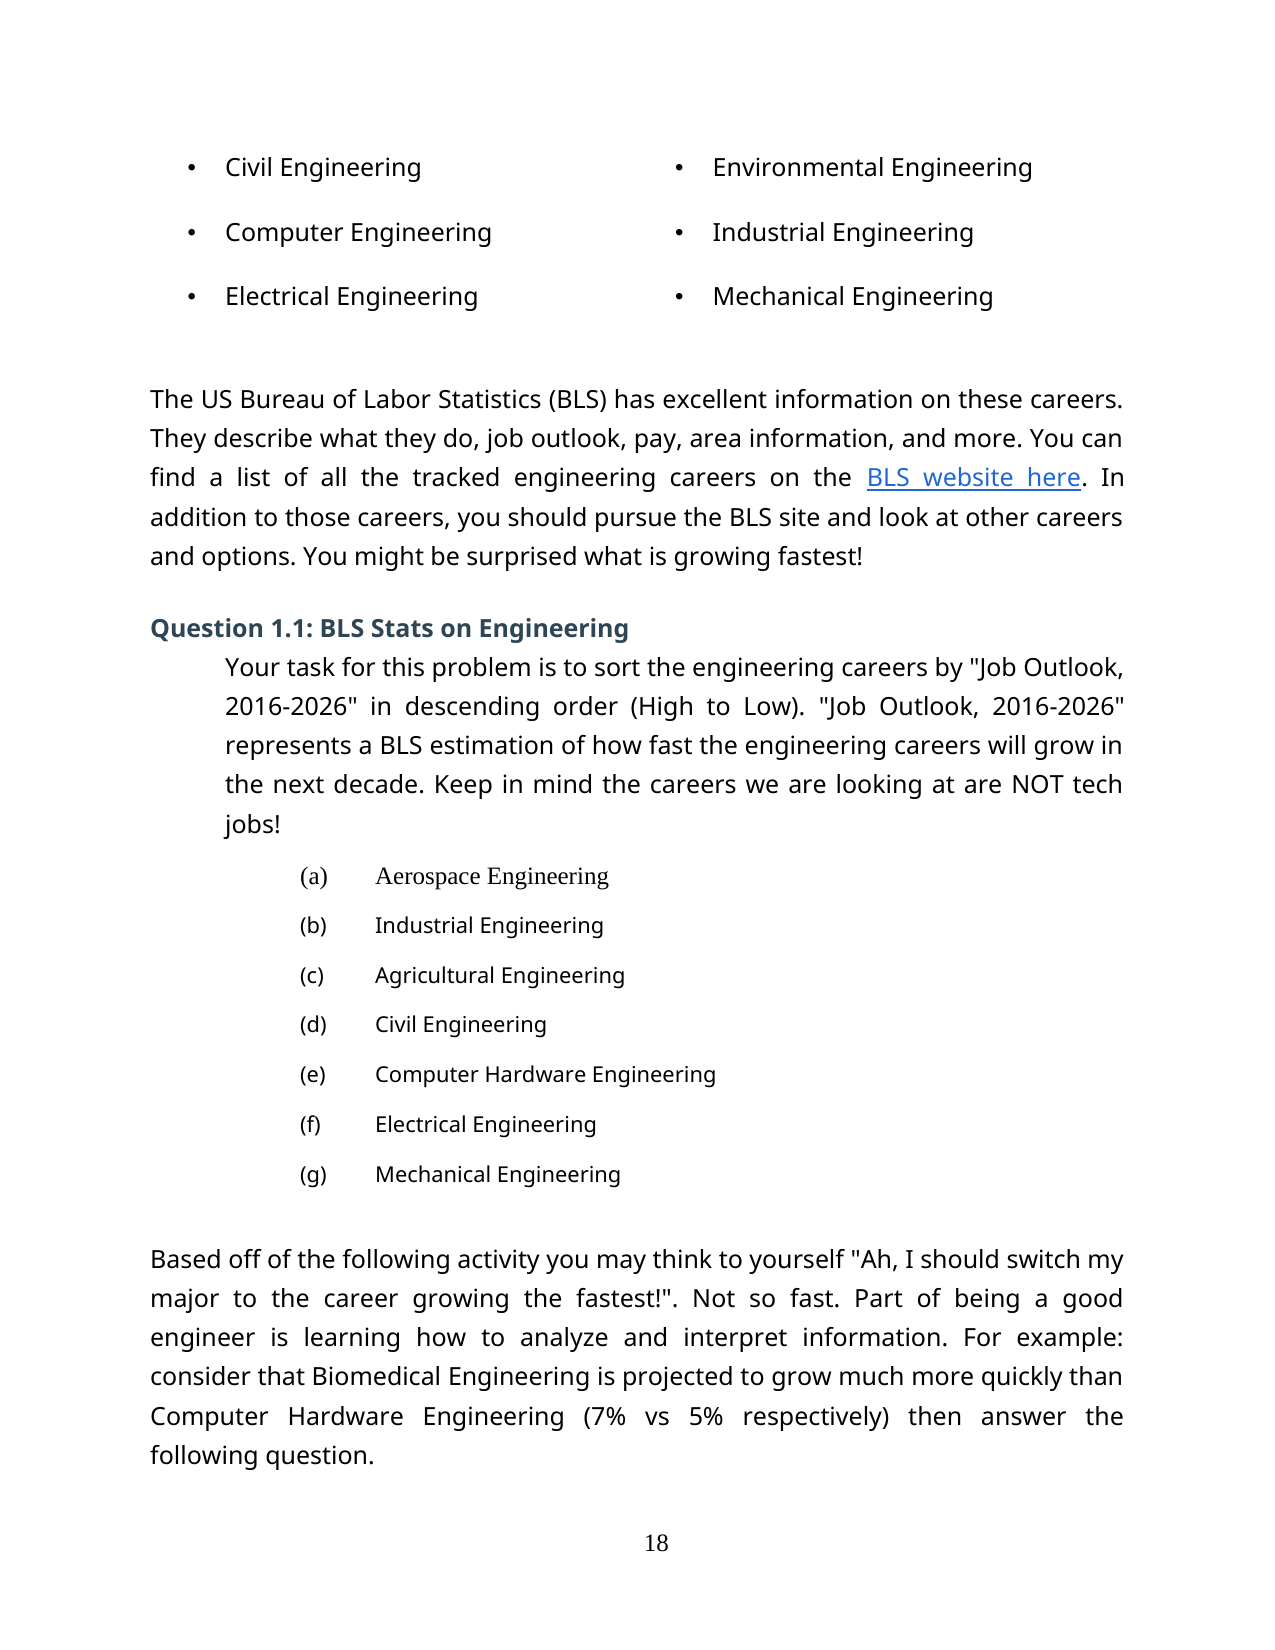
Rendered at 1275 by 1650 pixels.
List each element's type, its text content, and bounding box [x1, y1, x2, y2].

list Mechanical Engineering [675, 278, 1125, 312]
list Industrial Engineering [300, 910, 1125, 939]
list Environmental Engineering [675, 150, 1125, 184]
text Your task for this problem is to sort the engineering careers by "Job Outlook, 2016-2026" in descending order (High to Low). "Job Outlook, 2016-2026" represents a BLS estimation of how fast the engineering careers will grow in the next decade. Keep in mind the careers we are looking at are NOT tech jobs! [225, 650, 1125, 840]
text The US Bureau of Labor Statistics (BLS) has excellent information on these careers. They describe what they do, job outlook, pay, area information, and more. You can find a list of all the tracked engineering careers on the BLS website here. In addition to those careers, you should pursue the BLS site and look at other careers and options. You might be surprised what is growing fastest! [150, 382, 1125, 572]
list Electrical Engineering [187, 278, 637, 312]
list Electrical Engineering [300, 1109, 1125, 1139]
text Based off of the following activity you may think to yourself "Ah, I should switch my major to the career growing the fastest!". Not so fast. Part of being a good engineer is learning how to analyze and interpret information. For example: consider that Biomedical Engineering is projected to grow much more quickly than Computer Hardware Engineering (7% vs 5% respectively) then answer the following question. [150, 1242, 1125, 1471]
list Civil Engineering [300, 1009, 1125, 1039]
text Question 1.1: BLS Stats on Engineering [150, 611, 1102, 644]
list Computer Engineering [187, 214, 637, 248]
list Computer Hardware Engineering [300, 1059, 1125, 1089]
list Industrial Engineering [675, 214, 1125, 248]
list Mechanical Engineering [300, 1159, 1125, 1188]
list Civil Engineering [187, 150, 637, 184]
list Aerospace Engineering [300, 861, 1125, 890]
list Agricultural Engineering [300, 959, 1125, 989]
